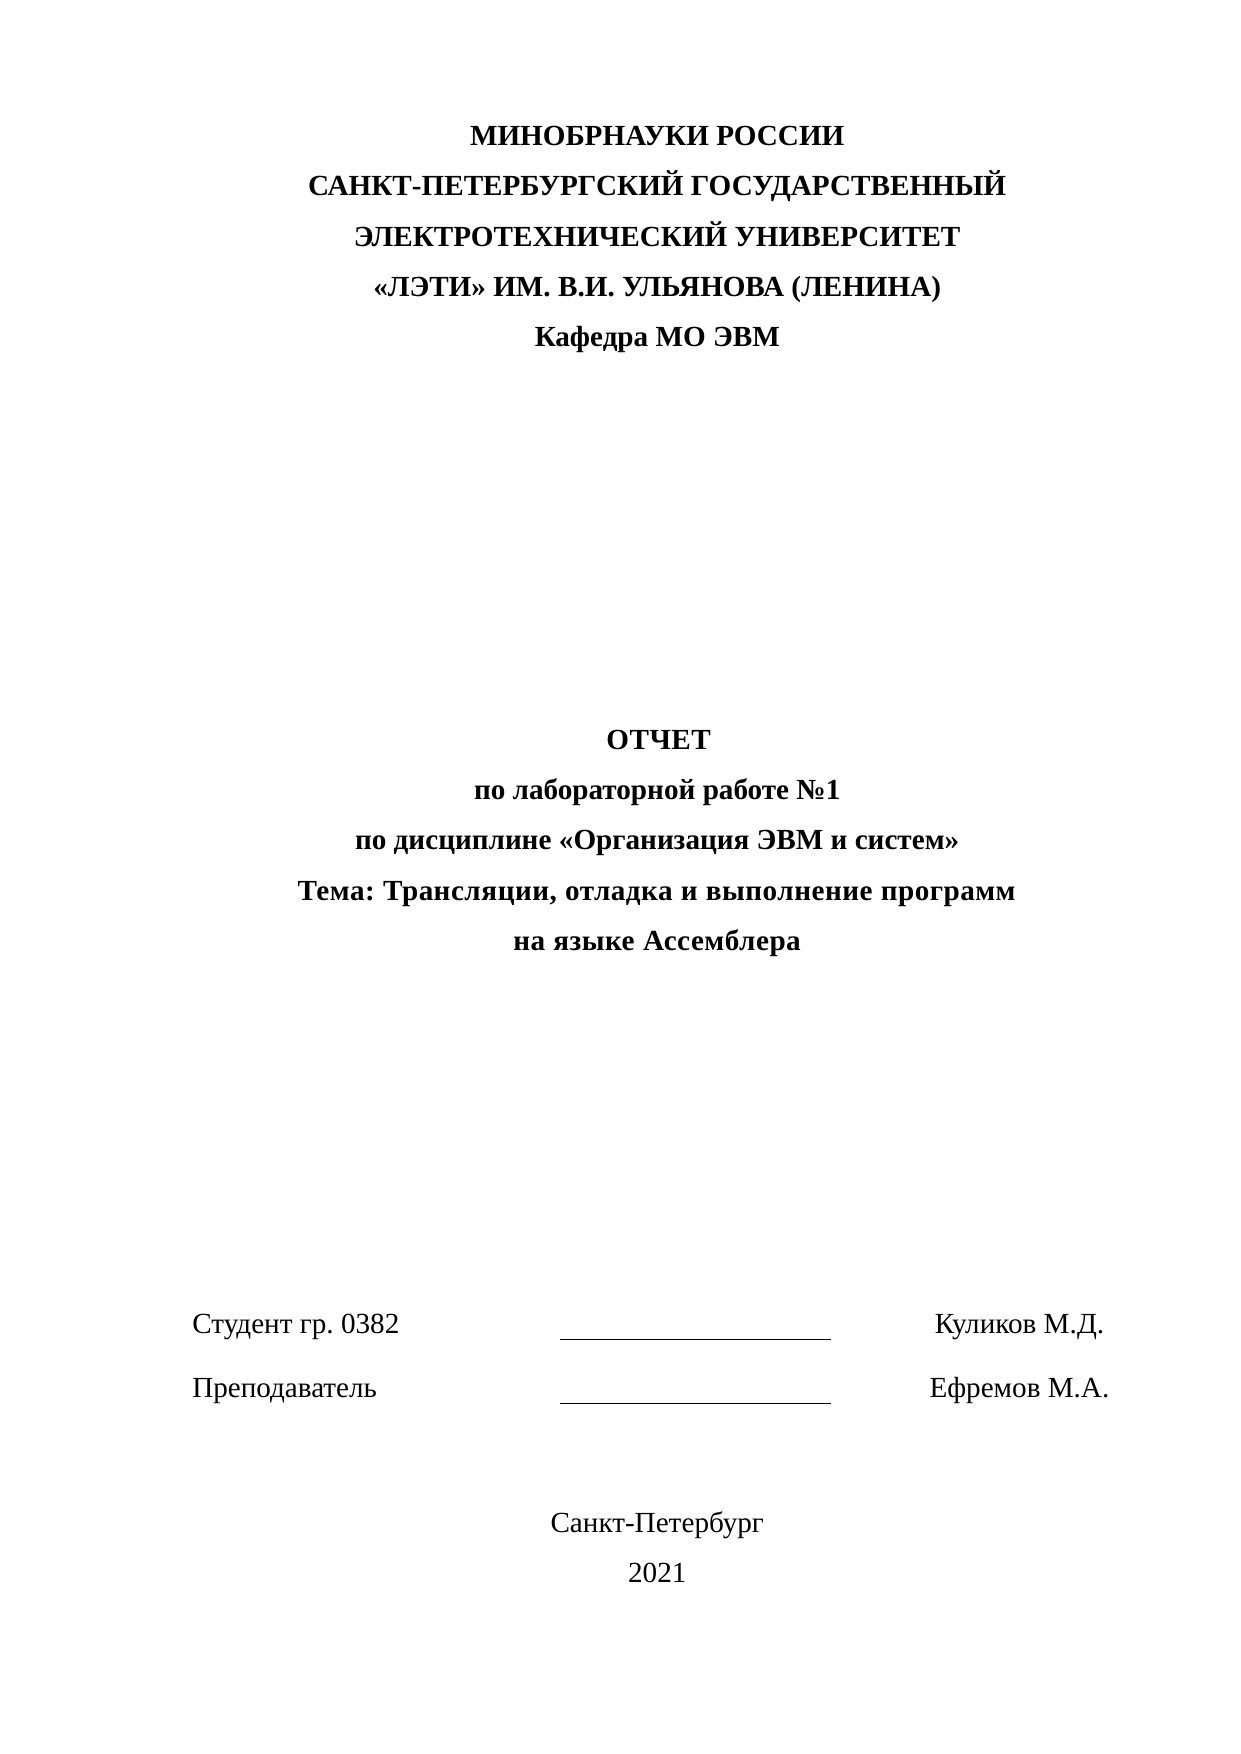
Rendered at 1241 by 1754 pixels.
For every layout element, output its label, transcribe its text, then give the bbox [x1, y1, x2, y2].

table_header Студент гр. 0382 [107, 1275, 560, 1339]
table_cell Ефремов М.А. [831, 1339, 1133, 1403]
text по дисциплине «Организация ЭВМ и систем» [118, 822, 1122, 856]
text Тема: Трансляции, отладка и выполнение программ [118, 873, 1122, 906]
text «ЛЭТИ» им. В.И. Ульянова (Ленина) [118, 269, 1122, 303]
table_header Куликов М.Д. [831, 1275, 1133, 1339]
table_cell [560, 1340, 831, 1403]
text МИНОБРНАУКИ РОССИИ [118, 118, 1122, 152]
table_header [560, 1275, 831, 1339]
text по лабораторной работе №1 [118, 772, 1122, 806]
text Санкт-Петербург [118, 1505, 1122, 1538]
text на языке Ассемблера [118, 923, 1122, 957]
text Кафедра МО ЭВМ [118, 319, 1122, 353]
text электротехнический университет [118, 219, 1122, 252]
table_cell Преподаватель [107, 1339, 560, 1403]
text Санкт-Петербургский государственный [118, 168, 1122, 202]
text отчет [118, 722, 1122, 755]
text 2021 [118, 1555, 1122, 1589]
